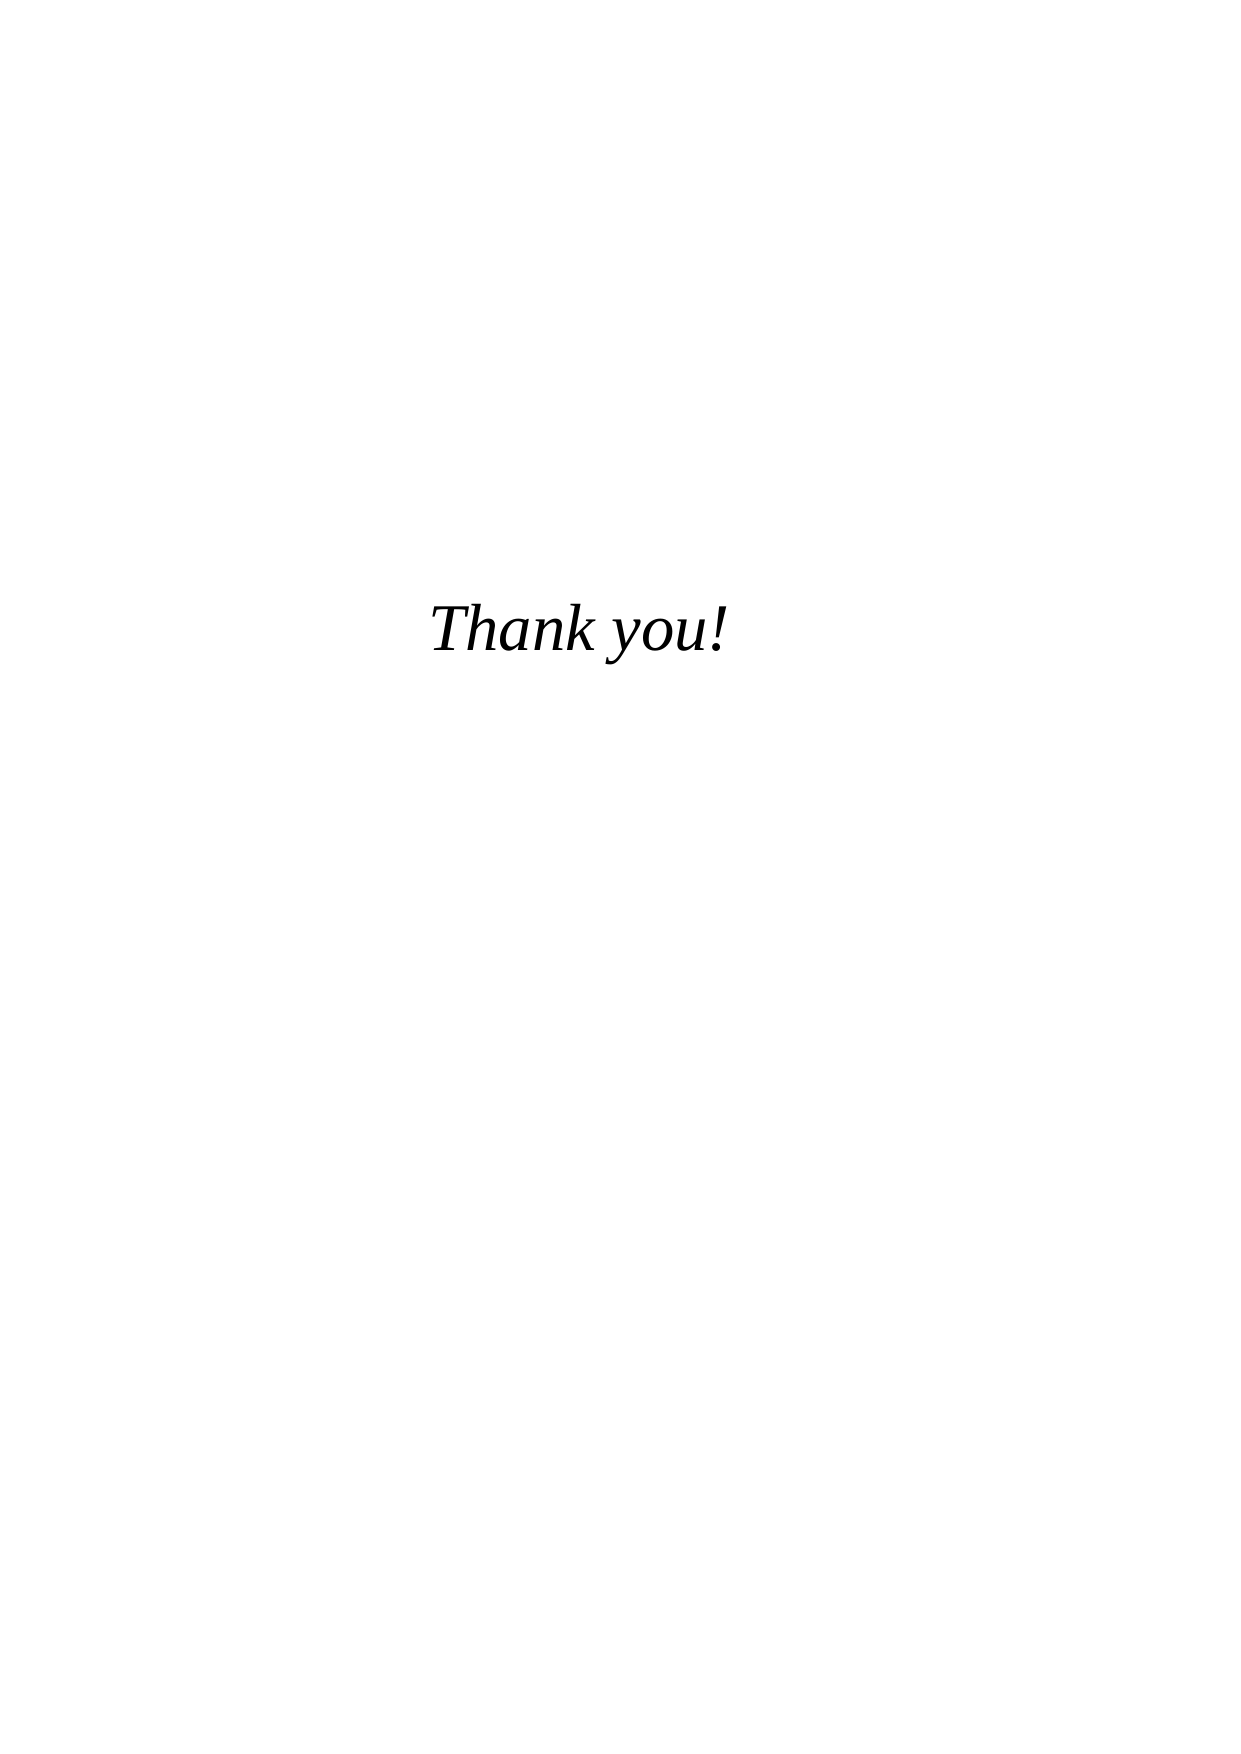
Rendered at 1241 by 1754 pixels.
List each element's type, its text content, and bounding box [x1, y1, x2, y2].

text Thank you! [118, 588, 1122, 664]
